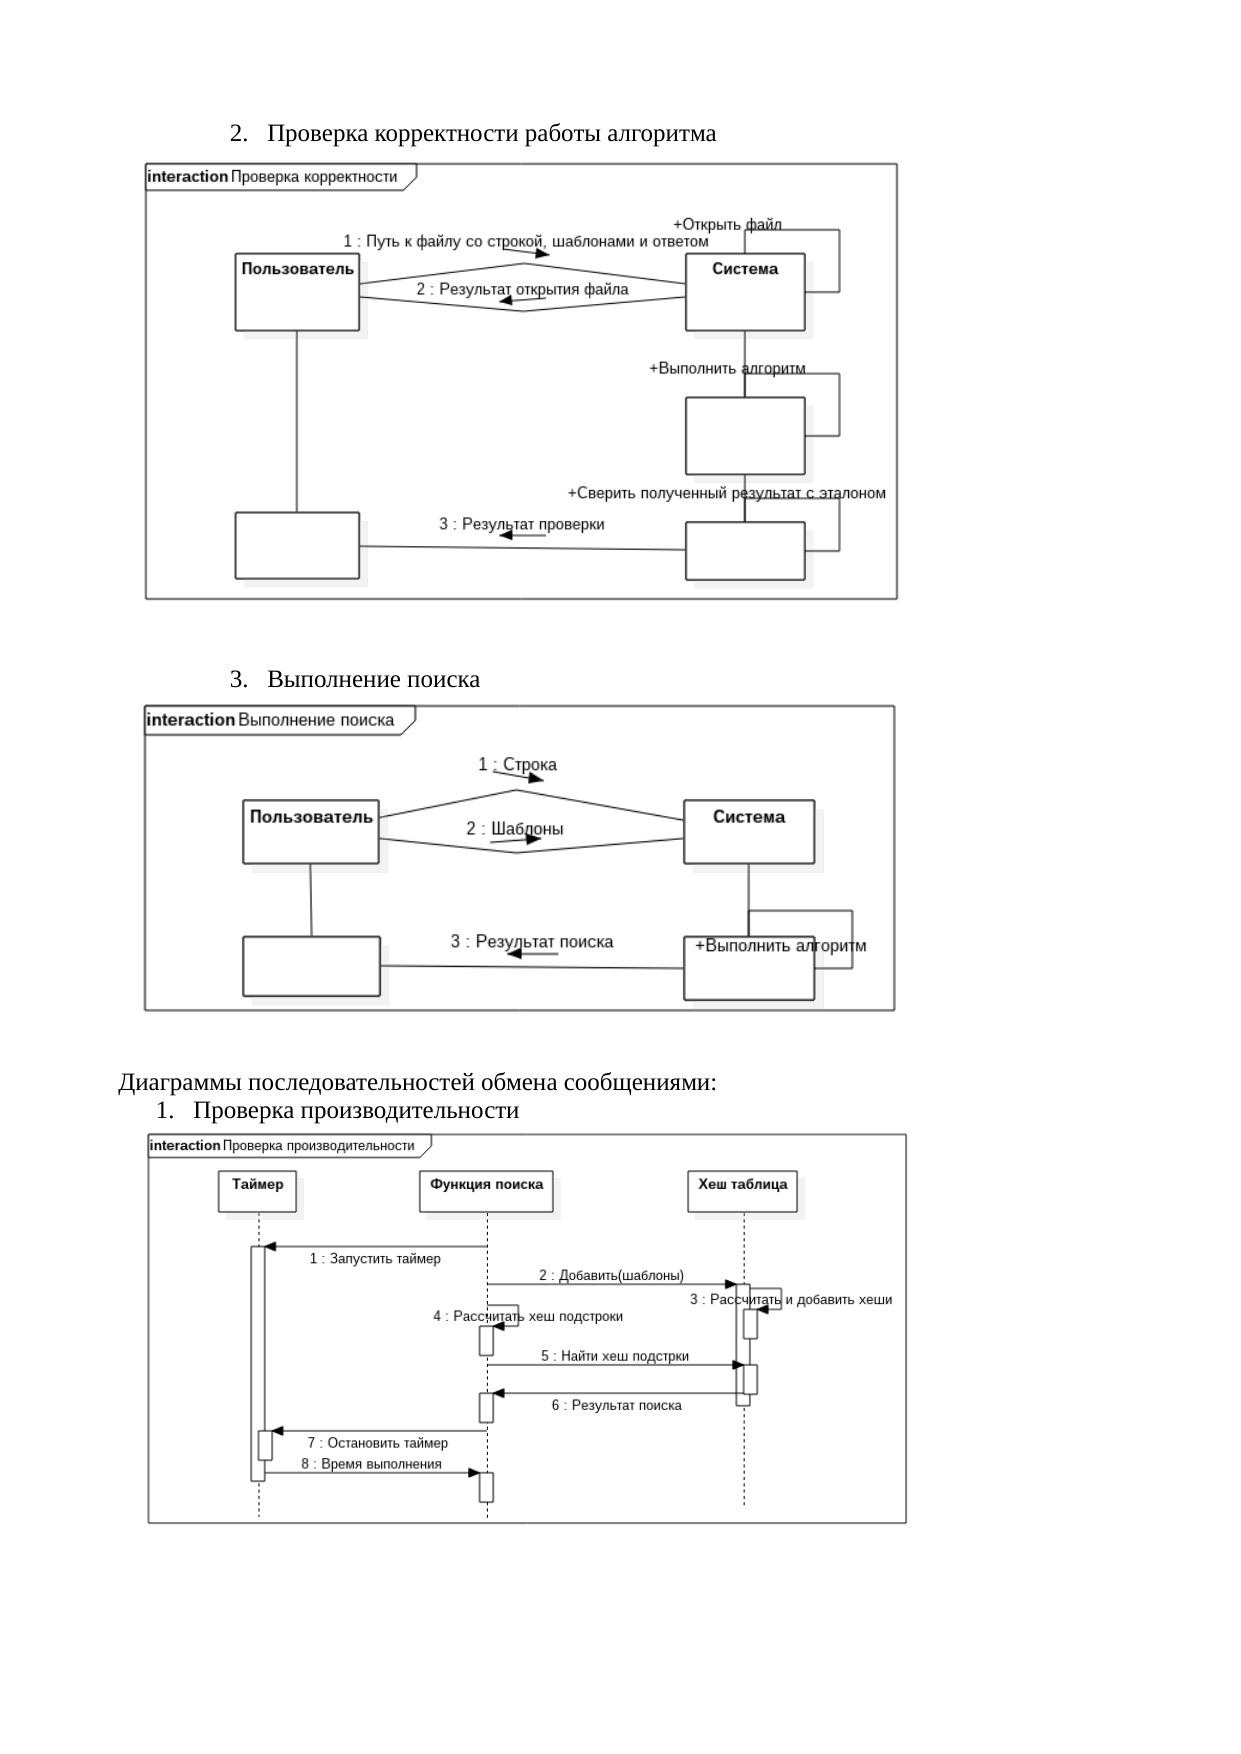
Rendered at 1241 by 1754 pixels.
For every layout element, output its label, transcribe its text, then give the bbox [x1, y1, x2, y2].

list Проверка корректности работы алгоритма [229, 118, 1122, 147]
list Выполнение поиска [229, 664, 1122, 693]
picture [134, 152, 944, 647]
list Проверка производительности [156, 1096, 1122, 1124]
picture [138, 1124, 948, 1565]
picture [132, 693, 947, 1063]
text Диаграммы последовательностей обмена сообщениями: [118, 1067, 1122, 1096]
